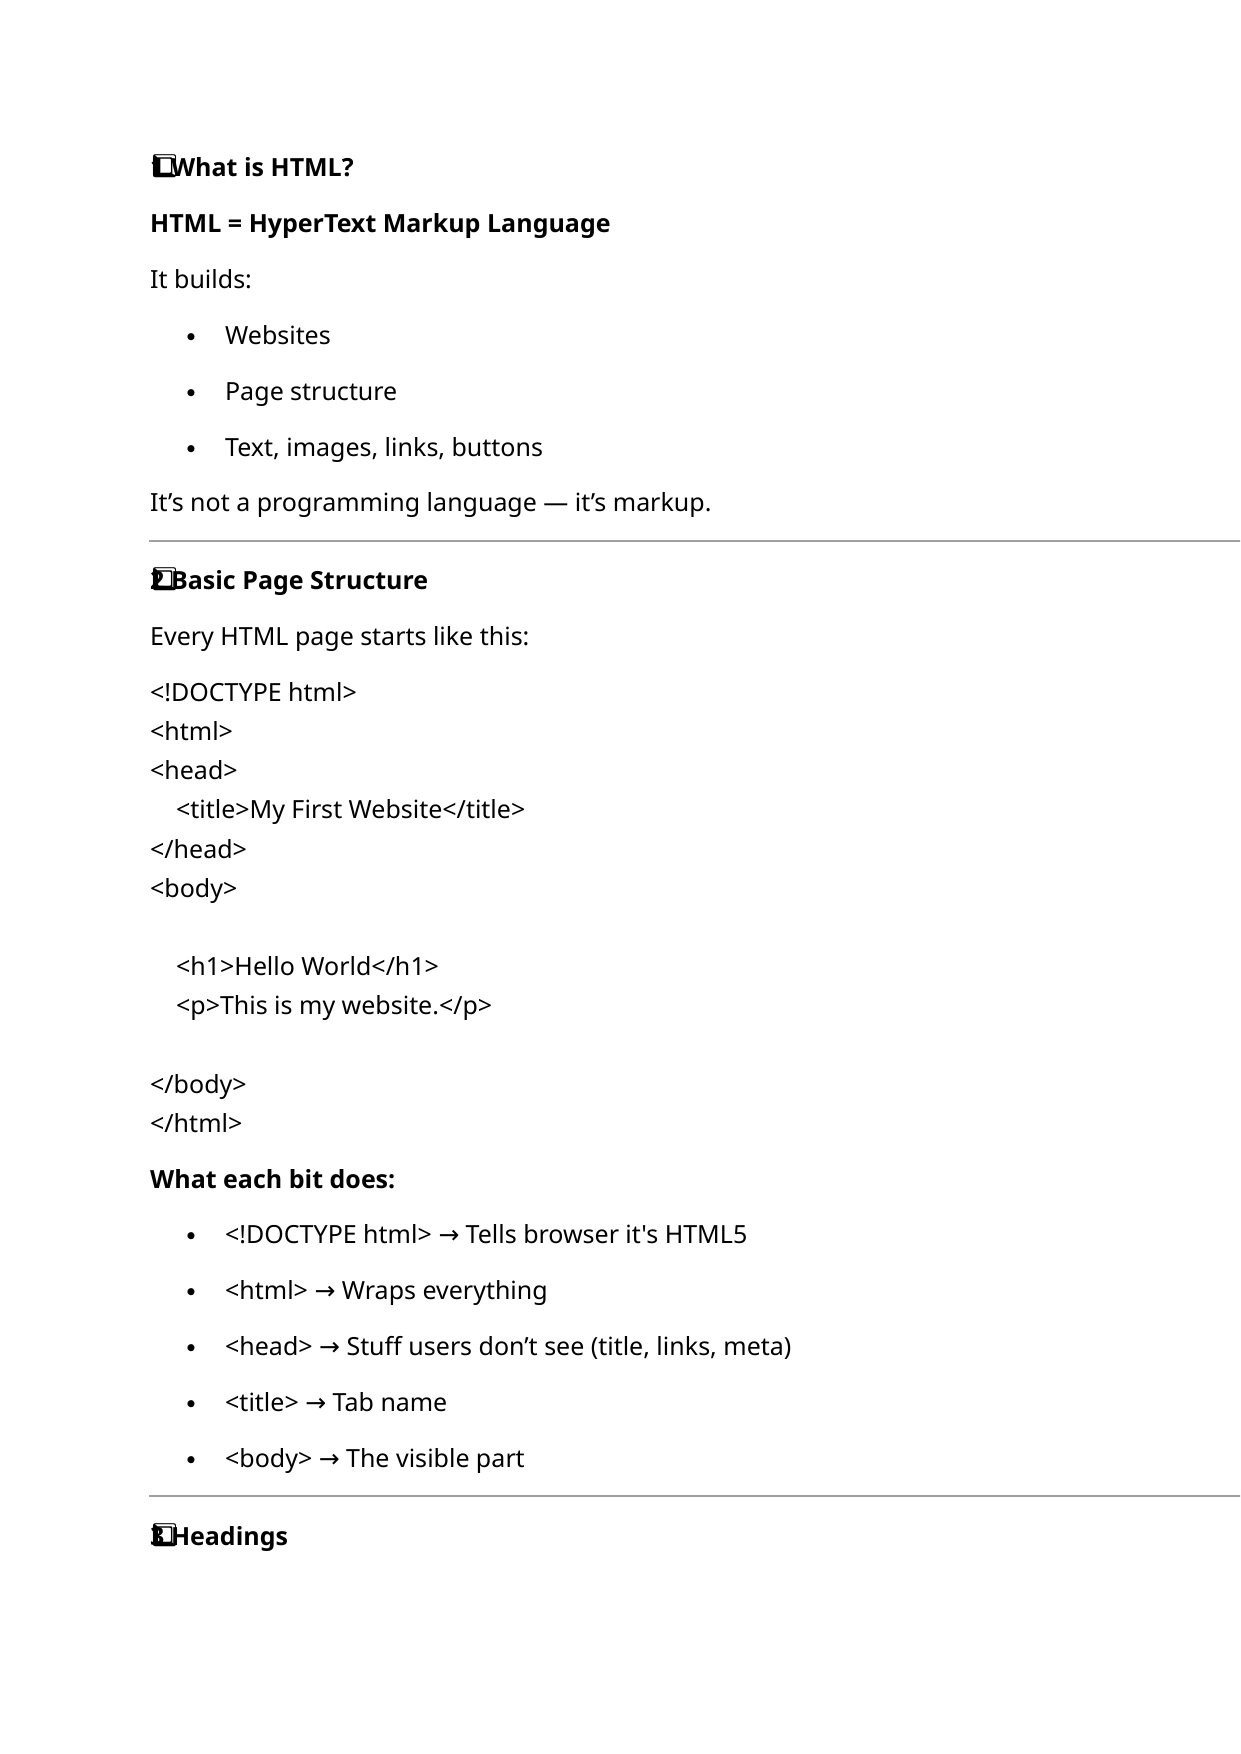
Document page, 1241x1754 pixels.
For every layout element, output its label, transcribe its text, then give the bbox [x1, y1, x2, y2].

list <html> → Wraps everything [187, 1273, 1090, 1307]
text HTML = HyperText Markup Language [150, 206, 1090, 240]
text Every HTML page starts like this: [150, 619, 1090, 653]
list <title> → Tab name [187, 1384, 1090, 1419]
text It builds: [150, 262, 1090, 296]
list Page structure [187, 373, 1090, 407]
list Websites [187, 317, 1090, 352]
text What each bit does: [150, 1161, 1090, 1195]
text 1️⃣ What is HTML? [150, 150, 1090, 184]
text 3️⃣ Headings [150, 1518, 1090, 1552]
text 2️⃣ Basic Page Structure [150, 563, 1090, 597]
text <!DOCTYPE html> <html> <head> <title>My First Website</title> </head> <body> <h1>Hello World</h1> <p>This is my website.</p> </body> </html> [150, 674, 1090, 1139]
list <!DOCTYPE html> → Tells browser it's HTML5 [187, 1217, 1090, 1251]
list Text, images, links, buttons [187, 429, 1090, 463]
text It’s not a programming language — it’s markup. [150, 485, 1090, 519]
list <body> → The visible part [187, 1440, 1090, 1474]
list <head> → Stuff users don’t see (title, links, meta) [187, 1329, 1090, 1363]
